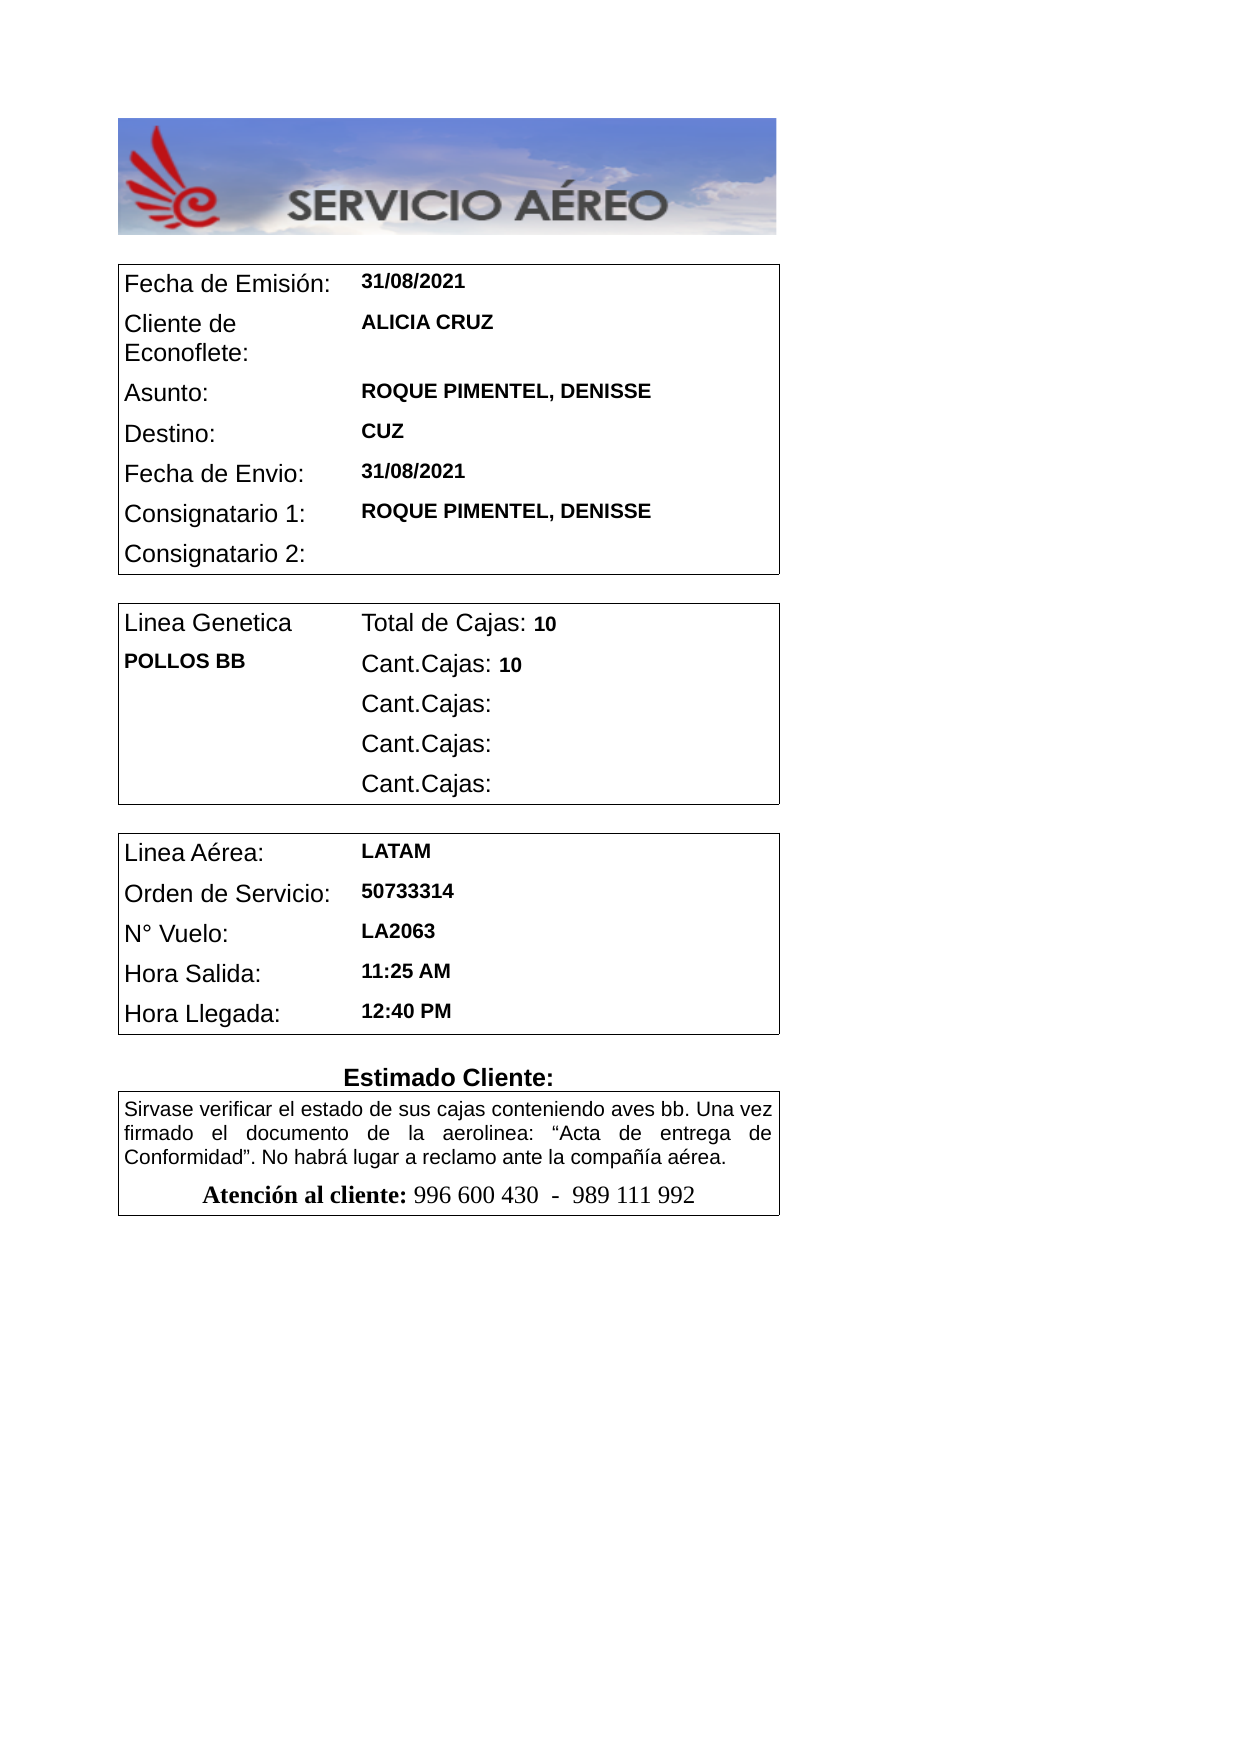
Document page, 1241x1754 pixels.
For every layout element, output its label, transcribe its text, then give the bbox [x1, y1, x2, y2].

table_cell LATAM [356, 834, 779, 873]
table_cell Destino: [119, 413, 356, 453]
table_cell ALICIA CRUZ [356, 304, 779, 373]
table_cell POLLOS BB [119, 643, 356, 683]
table_cell Estimado Cliente: [118, 1035, 779, 1091]
table_cell Orden de Servicio: [119, 873, 356, 913]
table_cell 12:40 PM [356, 994, 779, 1034]
table_cell [118, 575, 356, 603]
table_cell 11:25 AM [356, 953, 779, 993]
table_cell [118, 805, 356, 833]
table_cell [356, 575, 779, 603]
table_cell [356, 534, 779, 574]
table_cell Cant.Cajas: 10 [356, 643, 779, 683]
table_cell ROQUE PIMENTEL, DENISSE [356, 493, 779, 533]
table_cell Linea Genetica [119, 604, 356, 643]
table_cell Asunto: [119, 373, 356, 413]
table_cell Cant.Cajas: [356, 764, 779, 804]
table_cell Atención al cliente: 996 600 430 - 989 111 992 [119, 1175, 779, 1215]
table_cell Fecha de Envio: [119, 453, 356, 493]
table_cell 50733314 [356, 873, 779, 913]
table_cell Consignatario 1: [119, 493, 356, 533]
table_header Fecha de Emisión: [119, 265, 356, 304]
table_cell Linea Aérea: [119, 834, 356, 873]
table_cell ROQUE PIMENTEL, DENISSE [356, 373, 779, 413]
table_cell Consignatario 2: [119, 534, 356, 574]
table_cell Hora Salida: [119, 953, 356, 993]
table_cell [119, 683, 356, 723]
table_cell [356, 805, 779, 833]
table_cell Hora Llegada: [119, 994, 356, 1034]
table_cell CUZ [356, 413, 779, 453]
picture [118, 118, 777, 235]
table_header 31/08/2021 [356, 265, 779, 304]
table_cell LA2063 [356, 913, 779, 953]
table_cell Cant.Cajas: [356, 683, 779, 723]
table_cell Total de Cajas: 10 [356, 604, 779, 643]
table_cell N° Vuelo: [119, 913, 356, 953]
table_cell Sirvase verificar el estado de sus cajas conteniendo aves bb. Una vez firmado el documento de la aerolinea: “Acta de entrega de Conformidad”. No habrá lugar a reclamo ante la compañía aérea. [119, 1092, 779, 1175]
table_cell Cliente de Econoflete: [119, 304, 356, 373]
table_cell [119, 764, 356, 804]
table_cell [119, 723, 356, 763]
table_cell 31/08/2021 [356, 453, 779, 493]
table_cell Cant.Cajas: [356, 723, 779, 763]
